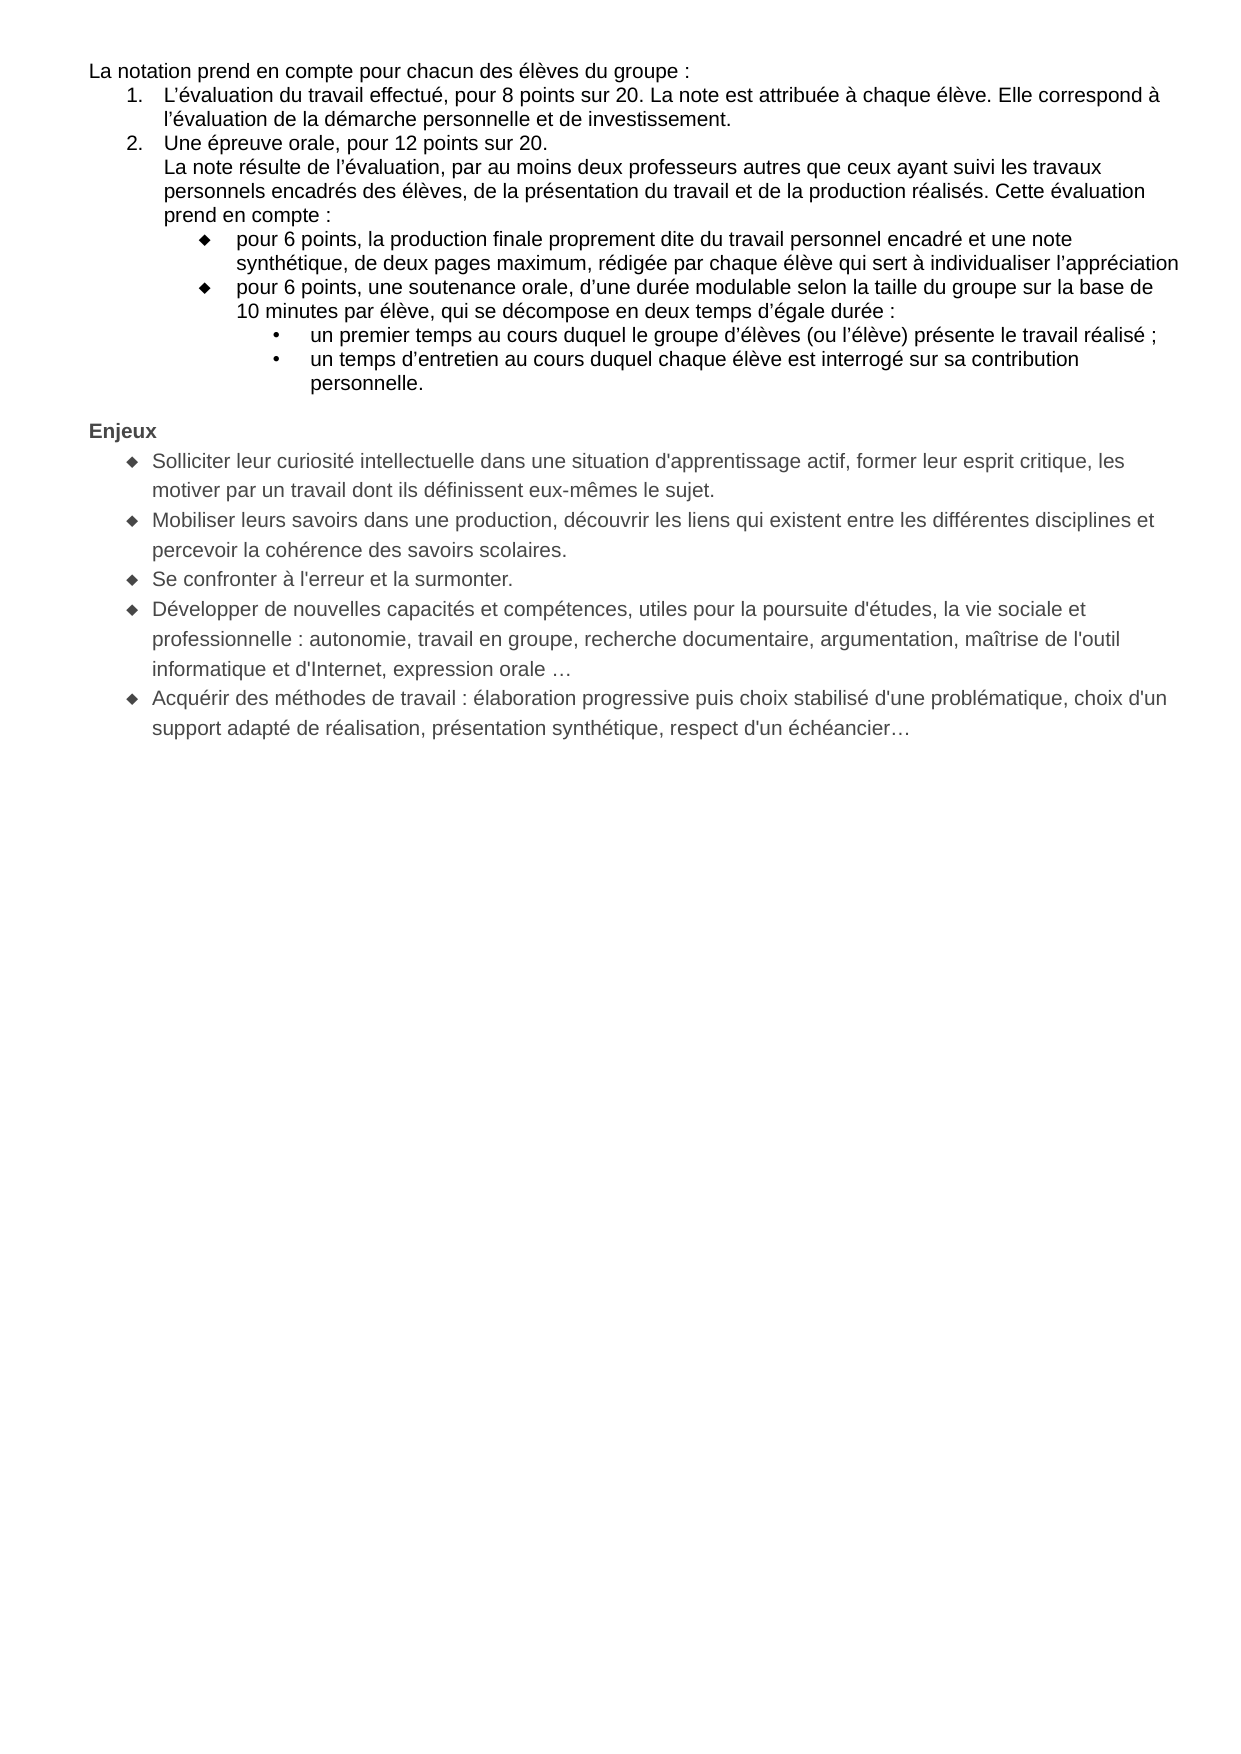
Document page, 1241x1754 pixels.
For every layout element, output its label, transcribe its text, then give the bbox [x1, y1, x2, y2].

list Acquérir des méthodes de travail : élaboration progressive puis choix stabilisé d'une problématique, choix d'un support adapté de réalisation, présentation synthétique, respect d'un échéancier… [126, 680, 1181, 740]
list un premier temps au cours duquel le groupe d’élèves (ou l’élève) présente le travail réalisé ; [273, 323, 1181, 347]
list Développer de nouvelles capacités et compétences, utiles pour la poursuite d'études, la vie sociale et professionnelle : autonomie, travail en groupe, recherche documentaire, argumentation, maîtrise de l'outil informatique et d'Internet, expression orale … [126, 591, 1181, 680]
list L’évaluation du travail effectué, pour 8 points sur 20. La note est attribuée à chaque élève. Elle correspond à l’évaluation de la démarche personnelle et de investissement. [126, 83, 1181, 131]
list pour 6 points, une soutenance orale, d’une durée modulable selon la taille du groupe sur la base de 10 minutes par élève, qui se décompose en deux temps d’égale durée : [199, 275, 1181, 323]
list un temps d’entretien au cours duquel chaque élève est interrogé sur sa contribution personnelle. [273, 347, 1181, 419]
list Une épreuve orale, pour 12 points sur 20. [126, 131, 1181, 155]
list Se confronter à l'erreur et la surmonter. [126, 562, 1181, 591]
text La notation prend en compte pour chacun des élèves du groupe : [88, 59, 1181, 83]
list pour 6 points, la production finale proprement dite du travail personnel encadré et une note synthétique, de deux pages maximum, rédigée par chaque élève qui sert à individualiser l’appréciation [199, 227, 1181, 275]
text Enjeux [88, 419, 1181, 443]
list La note résulte de l’évaluation, par au moins deux professeurs autres que ceux ayant suivi les travaux personnels encadrés des élèves, de la présentation du travail et de la production réalisés. Cette évaluation prend en compte : [126, 155, 1181, 227]
list Mobiliser leurs savoirs dans une production, découvrir les liens qui existent entre les différentes disciplines et percevoir la cohérence des savoirs scolaires. [126, 502, 1181, 562]
list Solliciter leur curiosité intellectuelle dans une situation d'apprentissage actif, former leur esprit critique, les motiver par un travail dont ils définissent eux-mêmes le sujet. [126, 443, 1181, 502]
